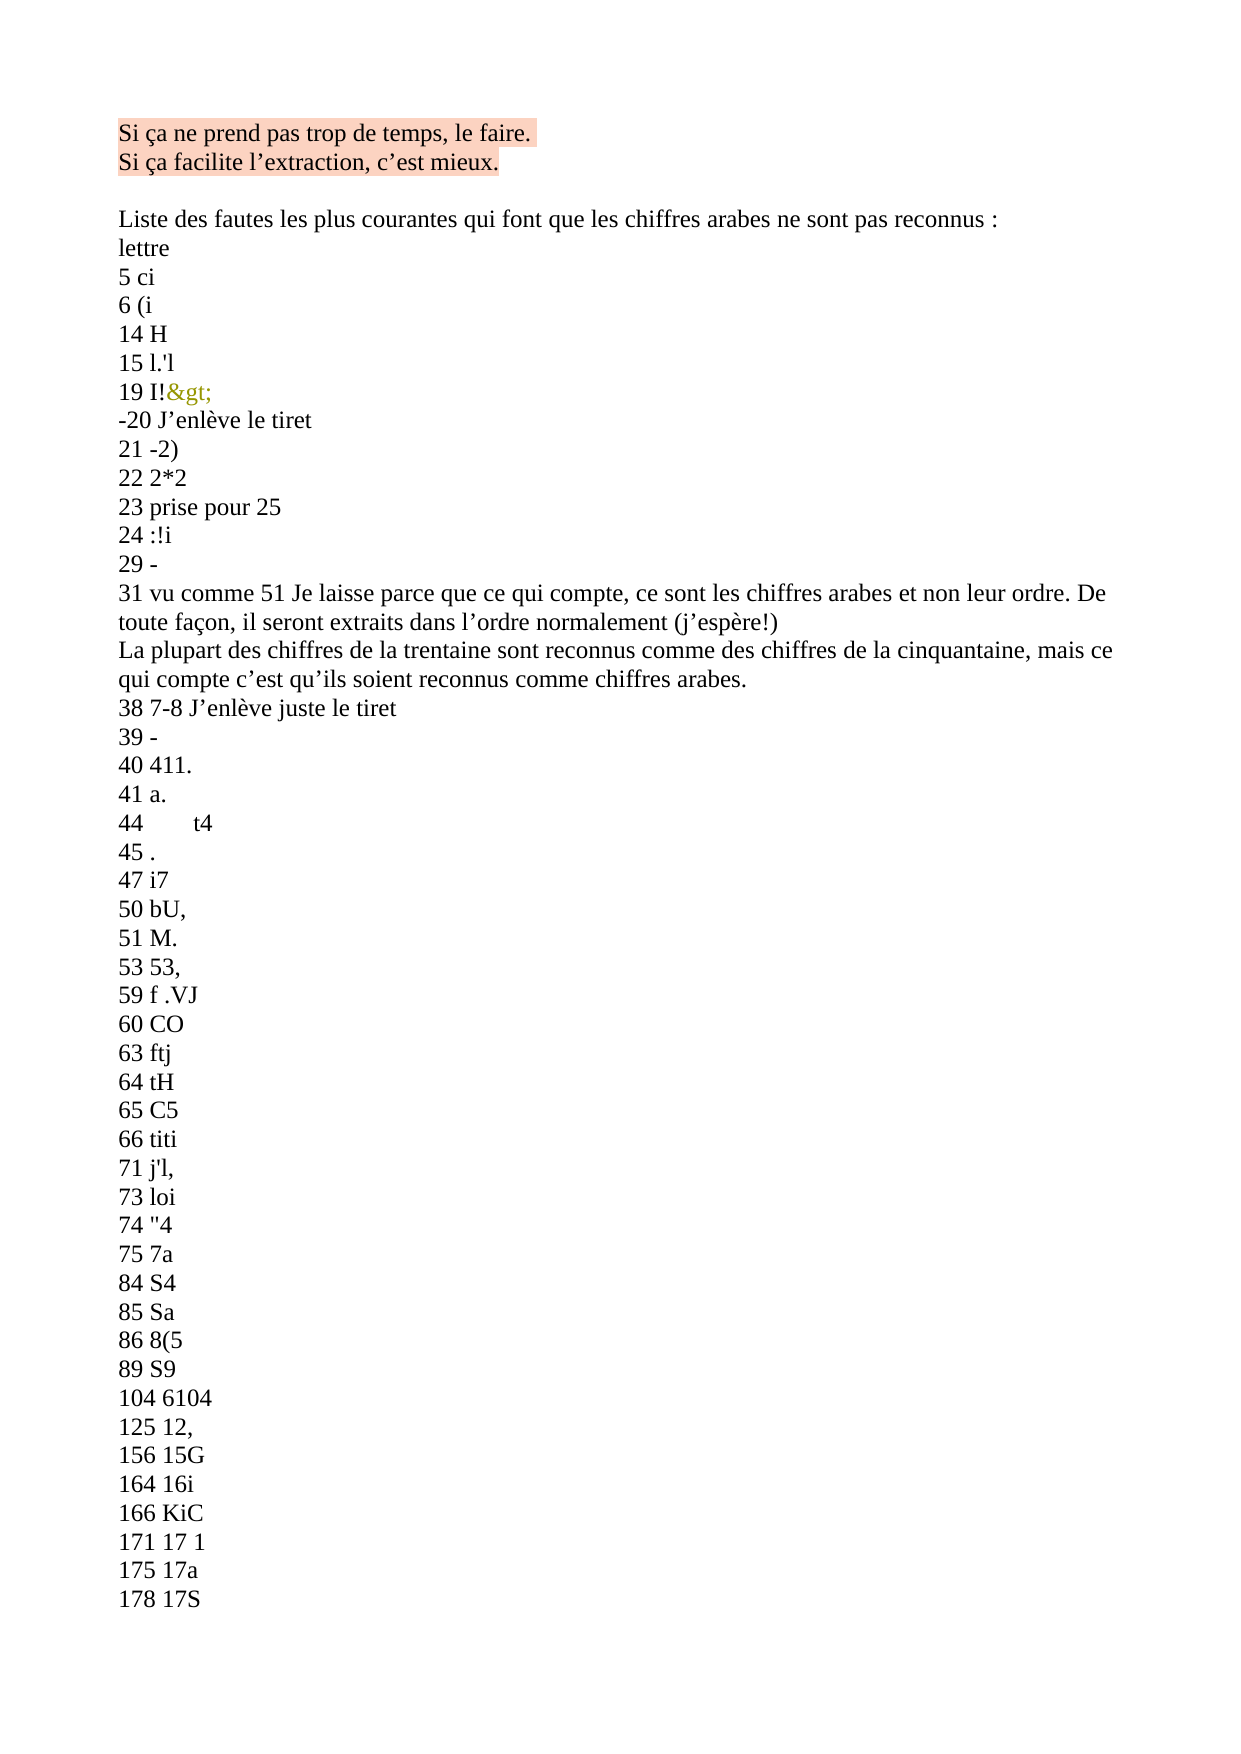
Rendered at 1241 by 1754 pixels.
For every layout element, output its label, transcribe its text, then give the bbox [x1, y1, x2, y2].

text 31 vu comme 51 Je laisse parce que ce qui compte, ce sont les chiffres arabes et non leur ordre. De toute façon, il seront extraits dans l’ordre normalement (j’espère!) [118, 578, 1122, 636]
text 73 loi [118, 1182, 1122, 1211]
text 171 17 1 [118, 1527, 1122, 1556]
text 22 2*2 [118, 463, 1122, 492]
text 156 15G [118, 1441, 1122, 1469]
text Liste des fautes les plus courantes qui font que les chiffres arabes ne sont pas reconnus : [118, 204, 1122, 233]
text La plupart des chiffres de la trentaine sont reconnus comme des chiffres de la cinquantaine, mais ce qui compte c’est qu’ils soient reconnus comme chiffres arabes. [118, 636, 1122, 693]
text 39 - [118, 722, 1122, 751]
text 15 l.'l [118, 348, 1122, 377]
text 175 17a [118, 1556, 1122, 1584]
text 71 j'l, [118, 1153, 1122, 1182]
text 14 H [118, 319, 1122, 348]
text 75 7a [118, 1239, 1122, 1268]
text 44 t4 [118, 808, 1122, 837]
text -20 J’enlève le tiret [118, 406, 1122, 434]
text 164 16i [118, 1469, 1122, 1498]
text 6 (i [118, 291, 1122, 319]
text 125 12, [118, 1412, 1122, 1441]
text 24 :!i [118, 521, 1122, 549]
text Si ça ne prend pas trop de temps, le faire. Si ça facilite l’extraction, c’est mieux. [118, 118, 1122, 176]
text 47 i7 [118, 866, 1122, 894]
text 51 M. [118, 923, 1122, 952]
text 89 S9 [118, 1354, 1122, 1383]
text 66 titi [118, 1124, 1122, 1153]
text 63 ftj [118, 1038, 1122, 1067]
text 21 -2) [118, 434, 1122, 463]
text 29 - [118, 549, 1122, 578]
text 64 tH [118, 1067, 1122, 1096]
text 45 . [118, 837, 1122, 866]
text 86 8(5 [118, 1326, 1122, 1354]
text 178 17S [118, 1584, 1122, 1613]
text 85 Sa [118, 1297, 1122, 1326]
text 60 CO [118, 1009, 1122, 1038]
text 19 I!&gt; [118, 377, 1122, 406]
text 104 6104 [118, 1383, 1122, 1412]
text 38 7-8 J’enlève juste le tiret [118, 693, 1122, 722]
text 50 bU, [118, 894, 1122, 923]
text 84 S4 [118, 1268, 1122, 1297]
text 74 "4 [118, 1211, 1122, 1239]
text 40 411. [118, 751, 1122, 779]
text 65 C5 [118, 1096, 1122, 1124]
text 41 a. [118, 779, 1122, 808]
text 59 f .VJ [118, 981, 1122, 1009]
text 166 KiC [118, 1498, 1122, 1527]
text 5 ci [118, 262, 1122, 291]
text 23 prise pour 25 [118, 492, 1122, 521]
text lettre [118, 233, 1122, 262]
text 53 53, [118, 952, 1122, 981]
